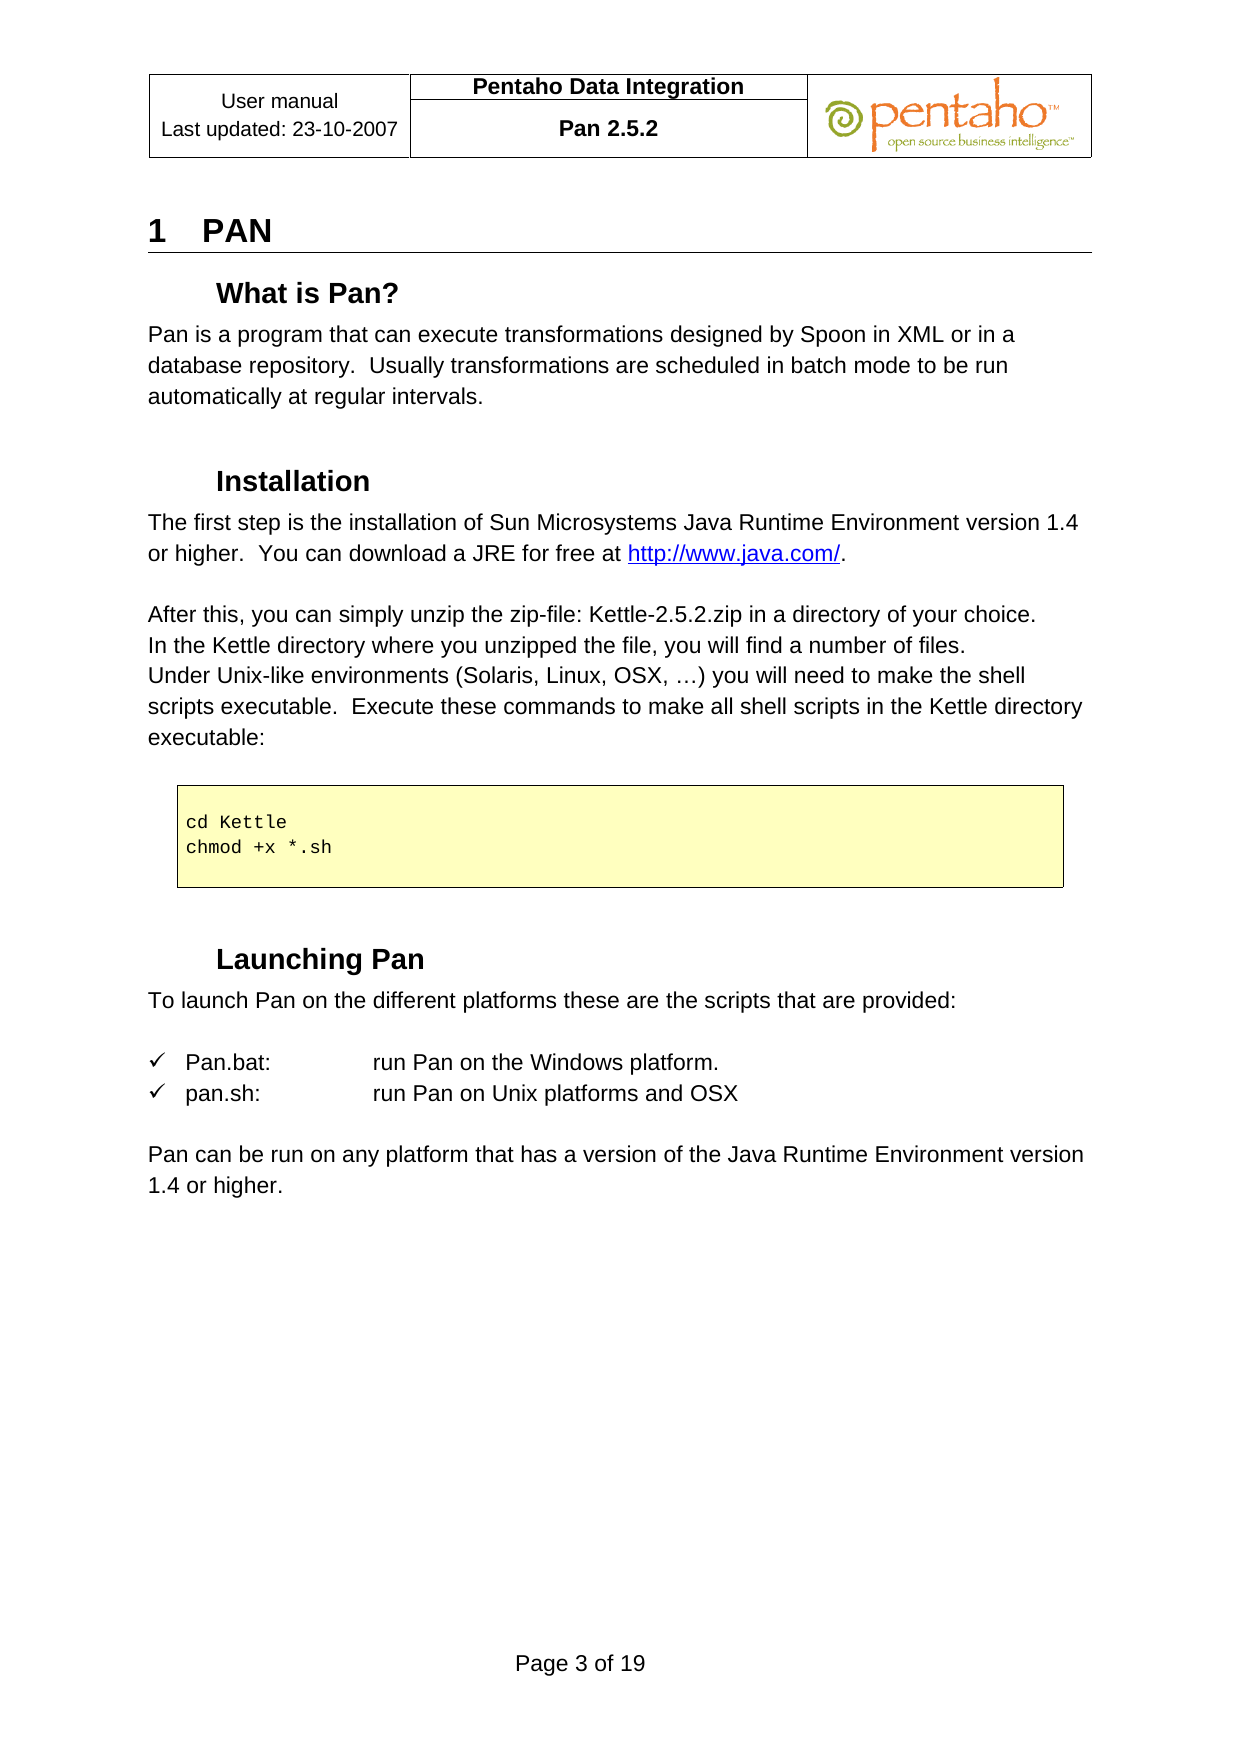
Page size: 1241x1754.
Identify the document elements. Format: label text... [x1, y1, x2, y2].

list Pan.bat: run Pan on the Windows platform. [148, 1049, 1092, 1075]
subtitle Installation [148, 464, 1092, 497]
text To launch Pan on the different platforms these are the scripts that are provided: [148, 988, 1092, 1014]
subtitle What is Pan? [148, 277, 1092, 310]
text Pan can be run on any platform that has a version of the Java Runtime Environment version 1.4 or higher. [148, 1142, 1092, 1198]
text cd Kettle [178, 811, 1063, 834]
text The first step is the installation of Sun Microsystems Java Runtime Environment version 1.4 or higher. You can download a JRE for free at http://www.java.com/. [148, 510, 1092, 566]
text After this, you can simply unzip the zip-file: Kettle-2.5.2.zip in a directory of your choice. [148, 602, 1092, 627]
text chmod +x *.sh [178, 836, 1063, 860]
subtitle Pan [148, 213, 1092, 252]
list pan.sh: run Pan on Unix platforms and OSX [148, 1080, 1092, 1106]
subtitle Launching Pan [148, 943, 1092, 976]
text Under Unix-like environments (Solaris, Linux, OSX, …) you will need to make the shell scripts executable. Execute these commands to make all shell scripts in the Kettle directory executable: [148, 663, 1092, 750]
text In the Kettle directory where you unzipped the file, you will find a number of files. [148, 632, 1092, 658]
text Pan is a program that can execute transformations designed by Spoon in XML or in a database repository. Usually transformations are scheduled in batch mode to be run automatically at regular intervals. [148, 322, 1092, 409]
